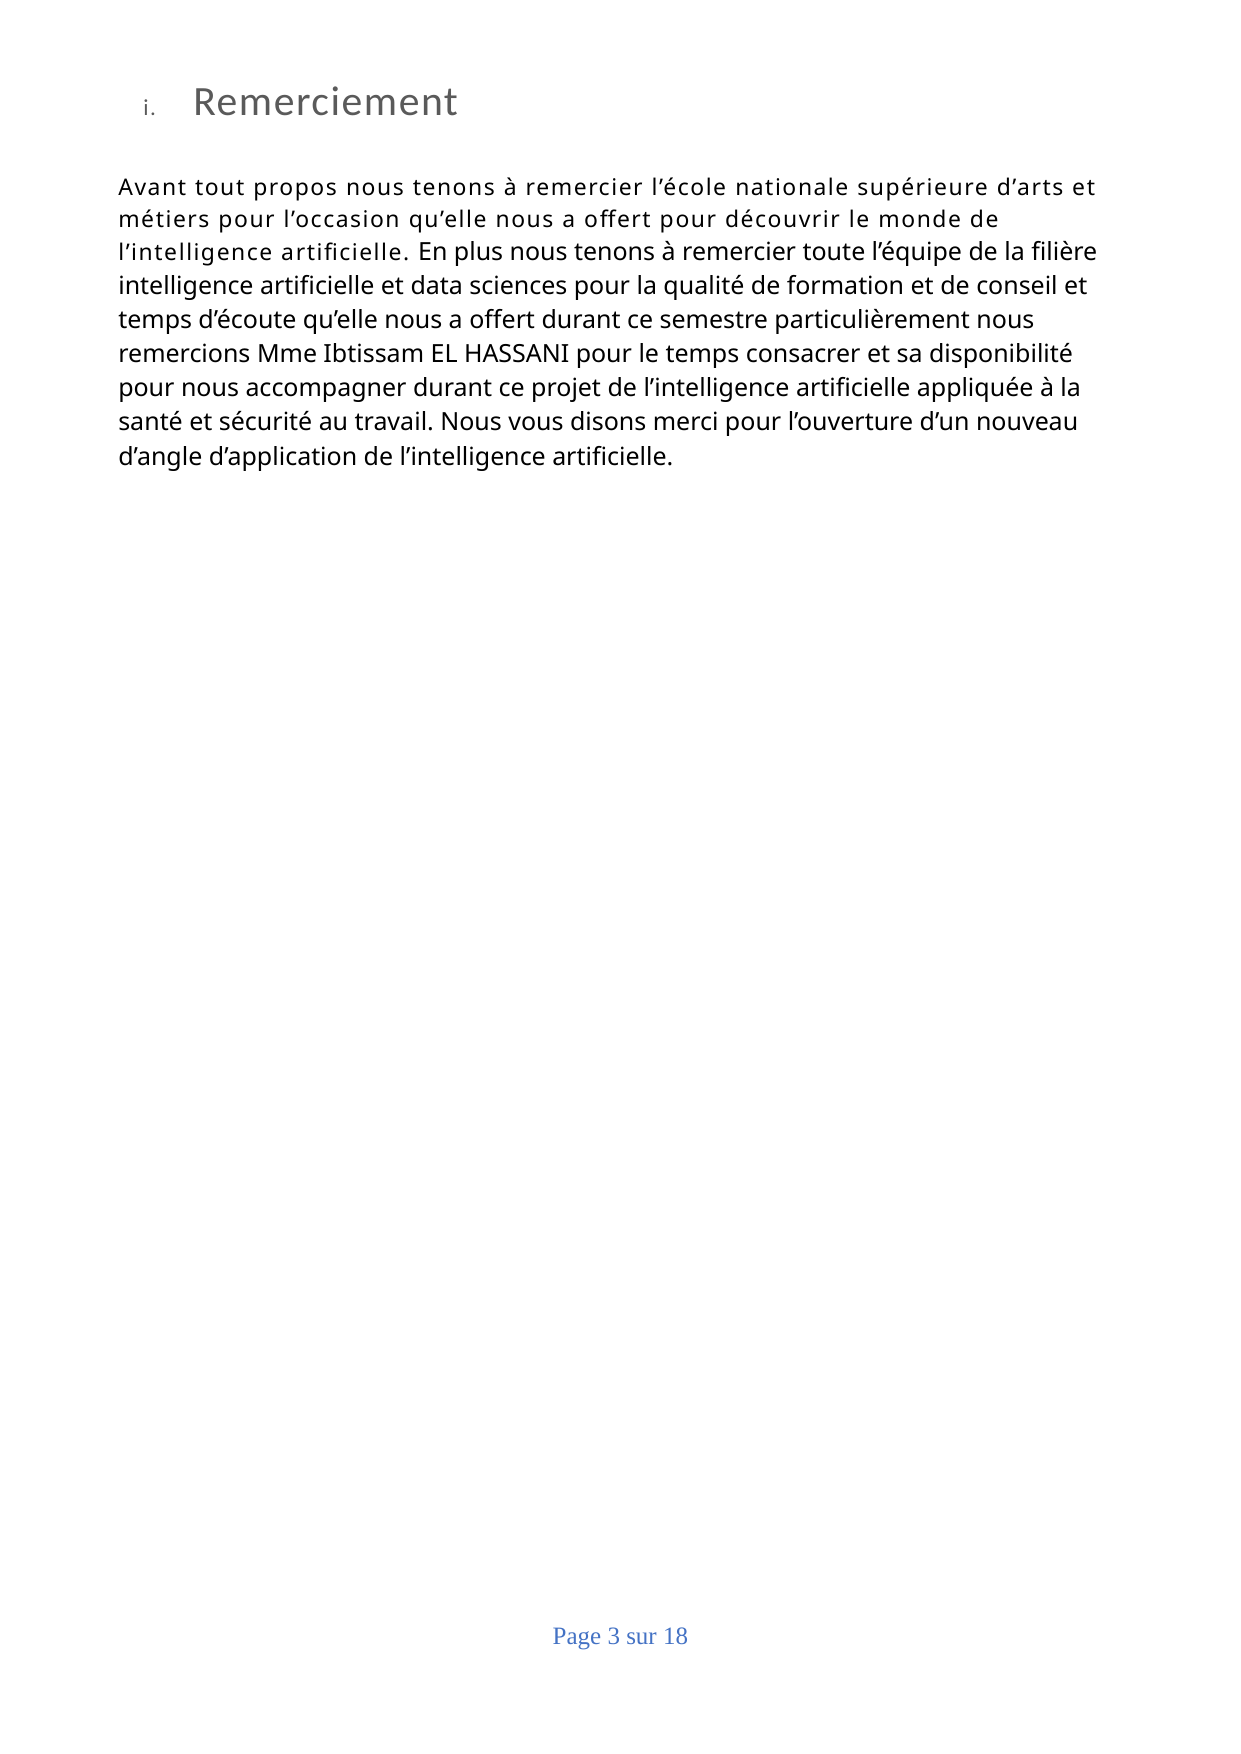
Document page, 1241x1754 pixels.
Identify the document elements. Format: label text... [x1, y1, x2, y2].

text Avant tout propos nous tenons à remercier l’école nationale supérieure d’arts et métiers pour l’occasion qu’elle nous a offert pour découvrir le monde de l’intelligence artificielle. En plus nous tenons à remercier toute l’équipe de la filière intelligence artificielle et data sciences pour la qualité de formation et de conseil et temps d’écoute qu’elle nous a offert durant ce semestre particulièrement nous remercions Mme Ibtissam EL HASSANI pour le temps consacrer et sa disponibilité pour nous accompagner durant ce projet de l’intelligence artificielle appliquée à la santé et sécurité au travail. Nous vous disons merci pour l’ouverture d’un nouveau d’angle d’application de l’intelligence artificielle. [118, 171, 1122, 472]
list Remerciement [156, 75, 1122, 126]
